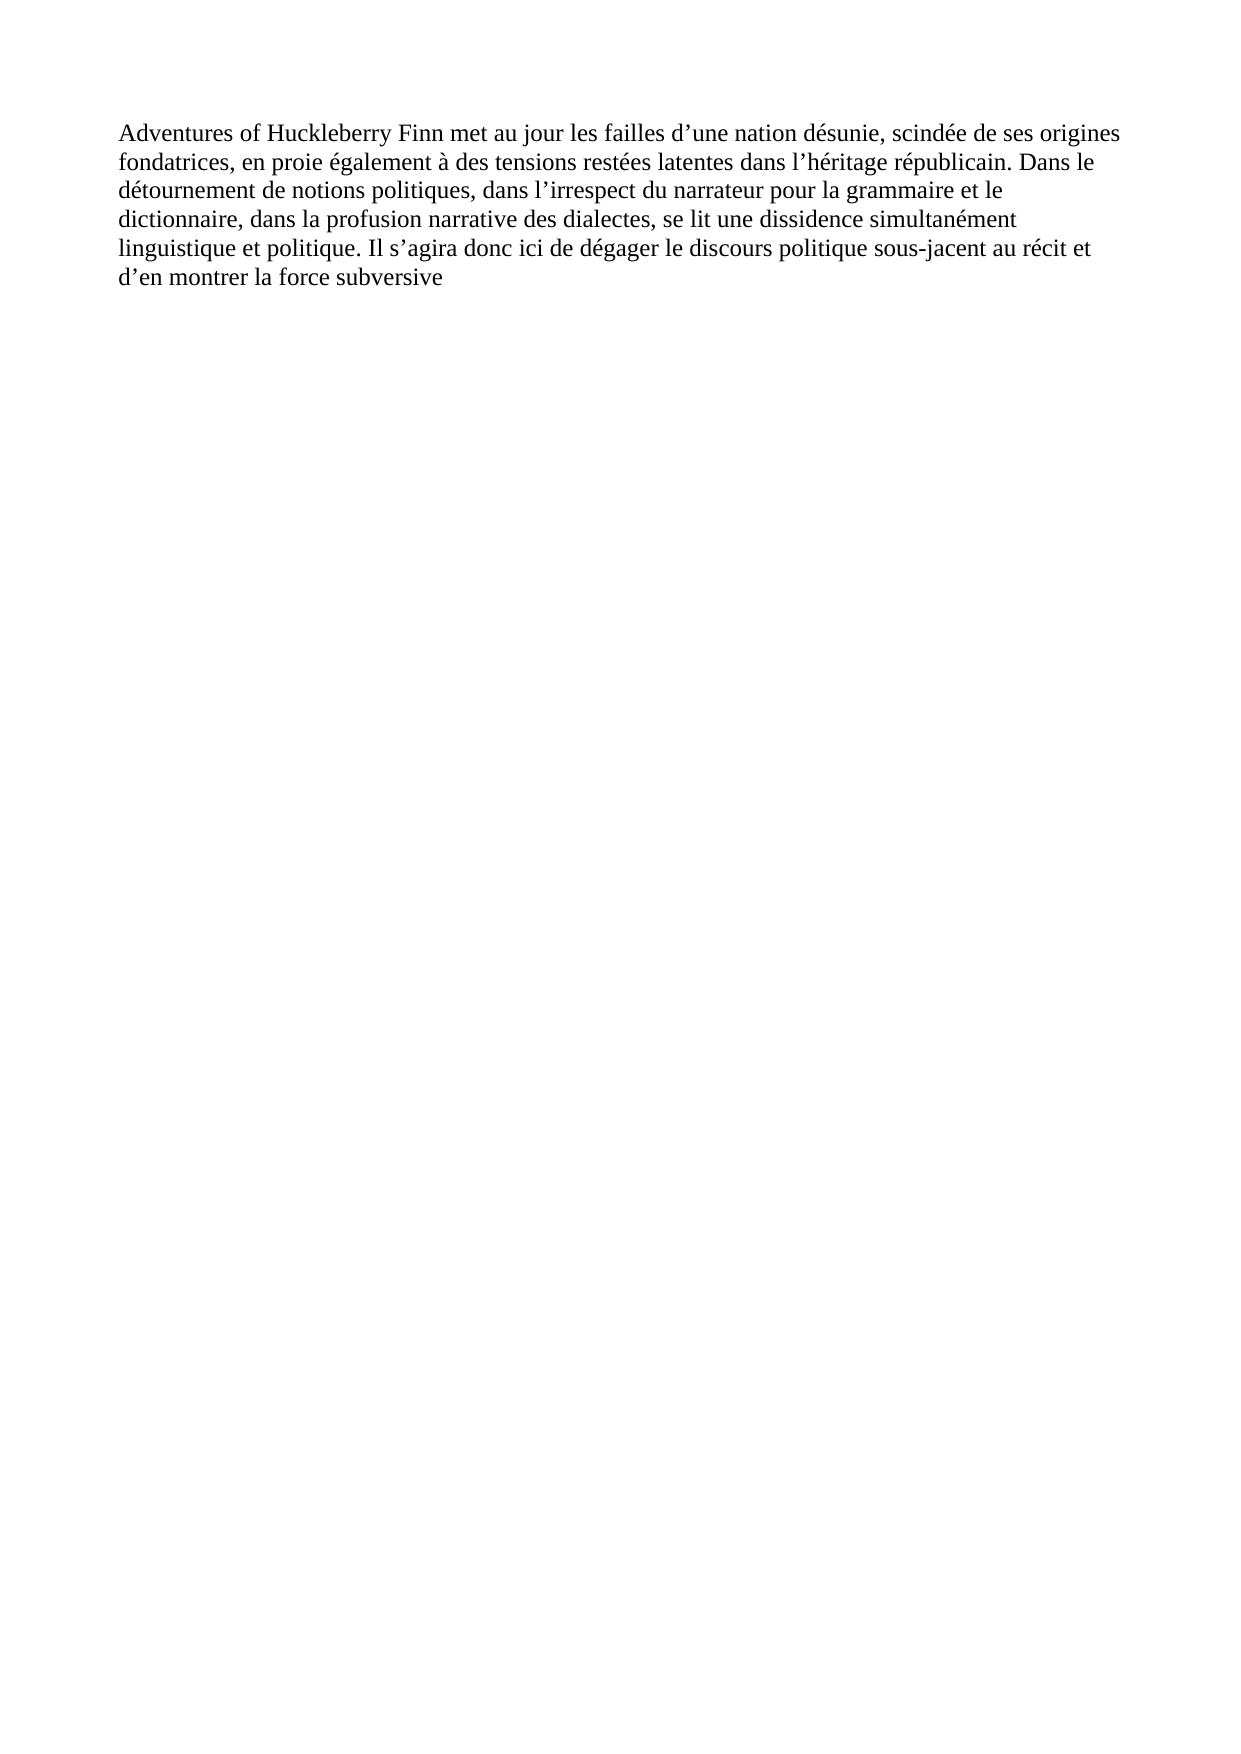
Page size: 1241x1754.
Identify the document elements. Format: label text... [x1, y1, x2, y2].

text Adventures of Huckleberry Finn met au jour les failles d’une nation désunie, scindée de ses origines fondatrices, en proie également à des tensions restées latentes dans l’héritage républicain. Dans le détournement de notions politiques, dans l’irrespect du narrateur pour la grammaire et le dictionnaire, dans la profusion narrative des dialectes, se lit une dissidence simultanément linguistique et politique. Il s’agira donc ici de dégager le discours politique sous-jacent au récit et d’en montrer la force subversive [118, 118, 1122, 291]
